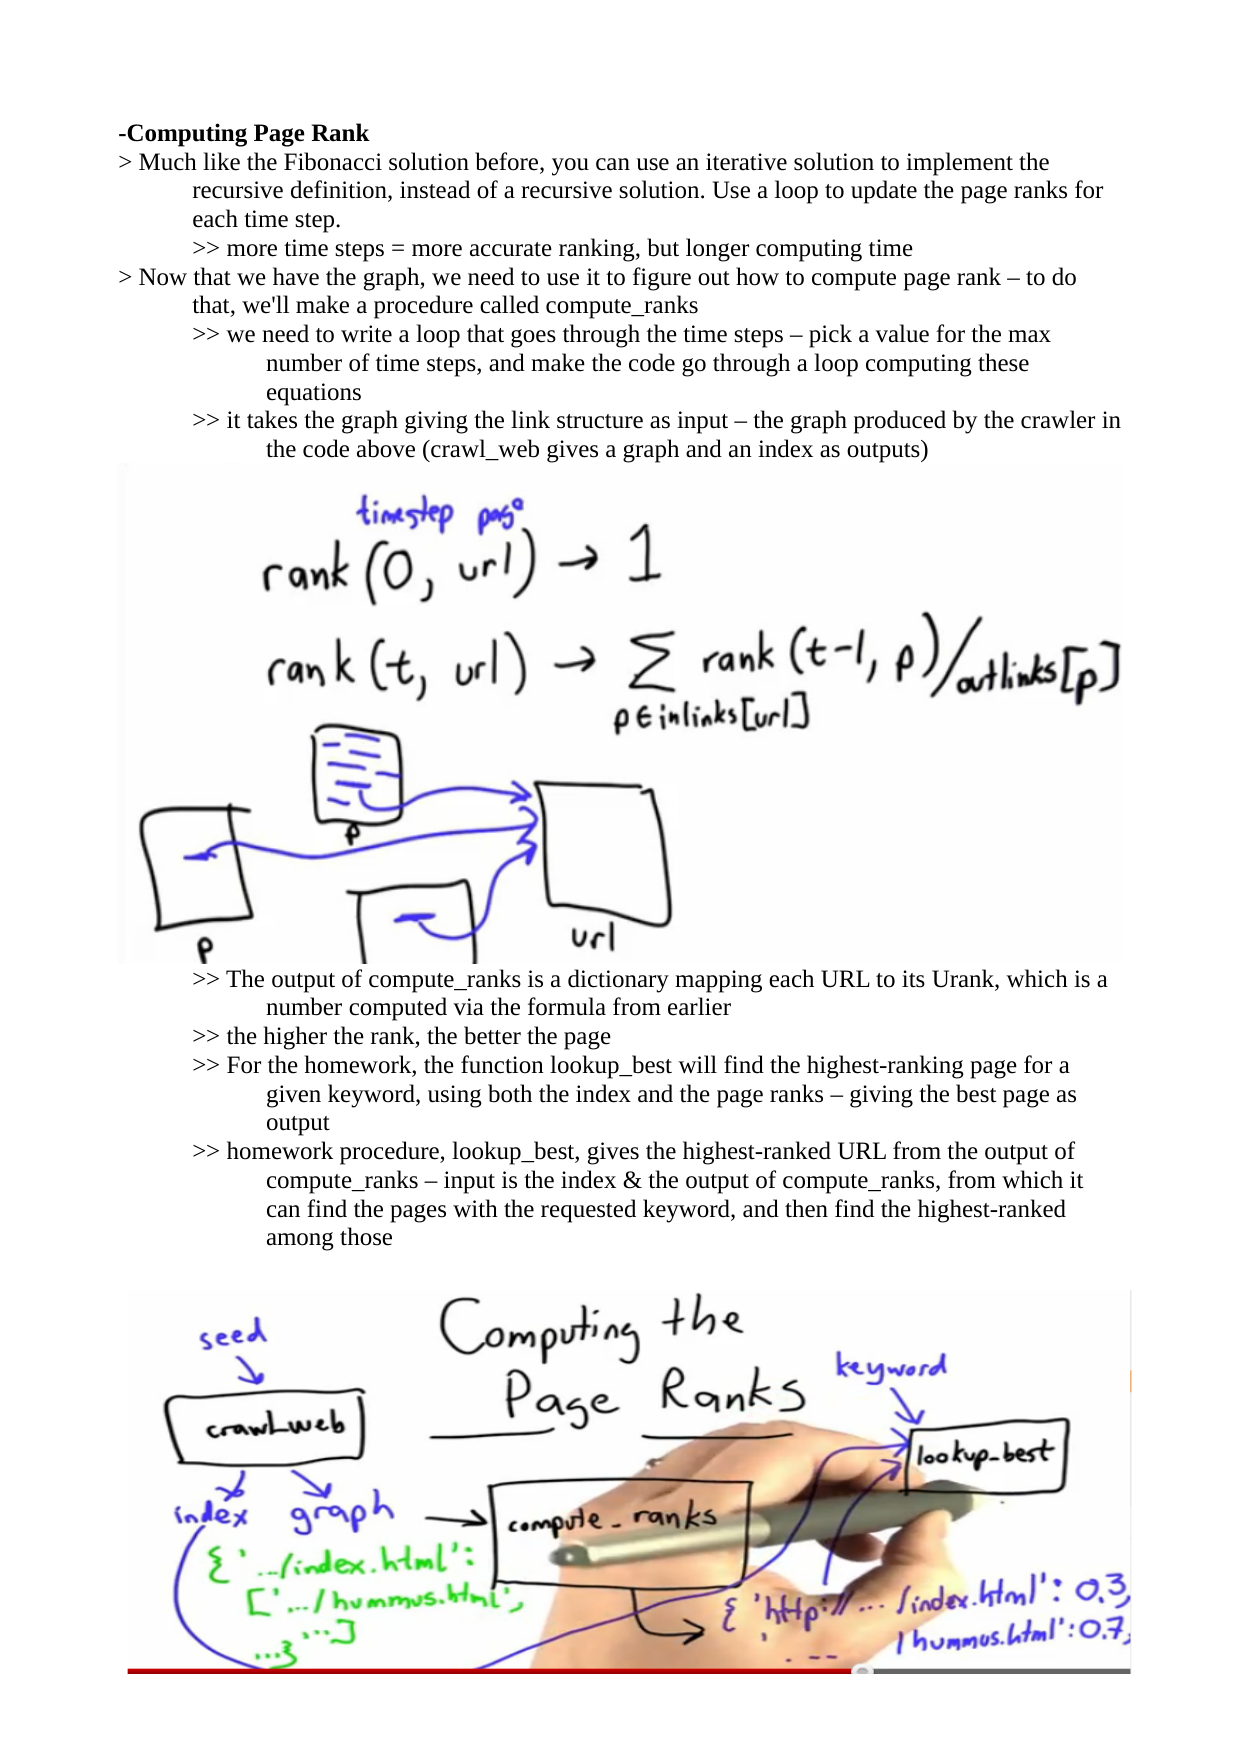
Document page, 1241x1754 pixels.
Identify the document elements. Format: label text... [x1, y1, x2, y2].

text >> the higher the rank, the better the page [118, 1021, 1122, 1050]
text >> it takes the graph giving the link structure as input – the graph produced by the crawler in the code above (crawl_web gives a graph and an index as outputs) [118, 406, 1122, 463]
text > Much like the Fibonacci solution before, you can use an iterative solution to implement the recursive definition, instead of a recursive solution. Use a loop to update the page ranks for each time step. [118, 147, 1122, 233]
text >> For the homework, the function lookup_best will find the highest-ranking page for a given keyword, using both the index and the page ranks – giving the best page as output [118, 1050, 1122, 1136]
text -Computing Page Rank [118, 118, 1122, 147]
text >> we need to write a loop that goes through the time steps – pick a value for the max number of time steps, and make the code go through a loop computing these equations [118, 319, 1122, 406]
text >> The output of compute_ranks is a dictionary mapping each URL to its Urank, which is a number computed via the formula from earlier [118, 964, 1122, 1021]
text >> more time steps = more accurate ranking, but longer computing time [118, 233, 1122, 262]
text >> homework procedure, lookup_best, gives the highest-ranked URL from the output of compute_ranks – input is the index & the output of compute_ranks, from which it can find the pages with the requested keyword, and then find the highest-ranked among those [118, 1136, 1122, 1251]
text > Now that we have the graph, we need to use it to figure out how to compute page rank – to do that, we'll make a procedure called compute_ranks [118, 262, 1122, 319]
